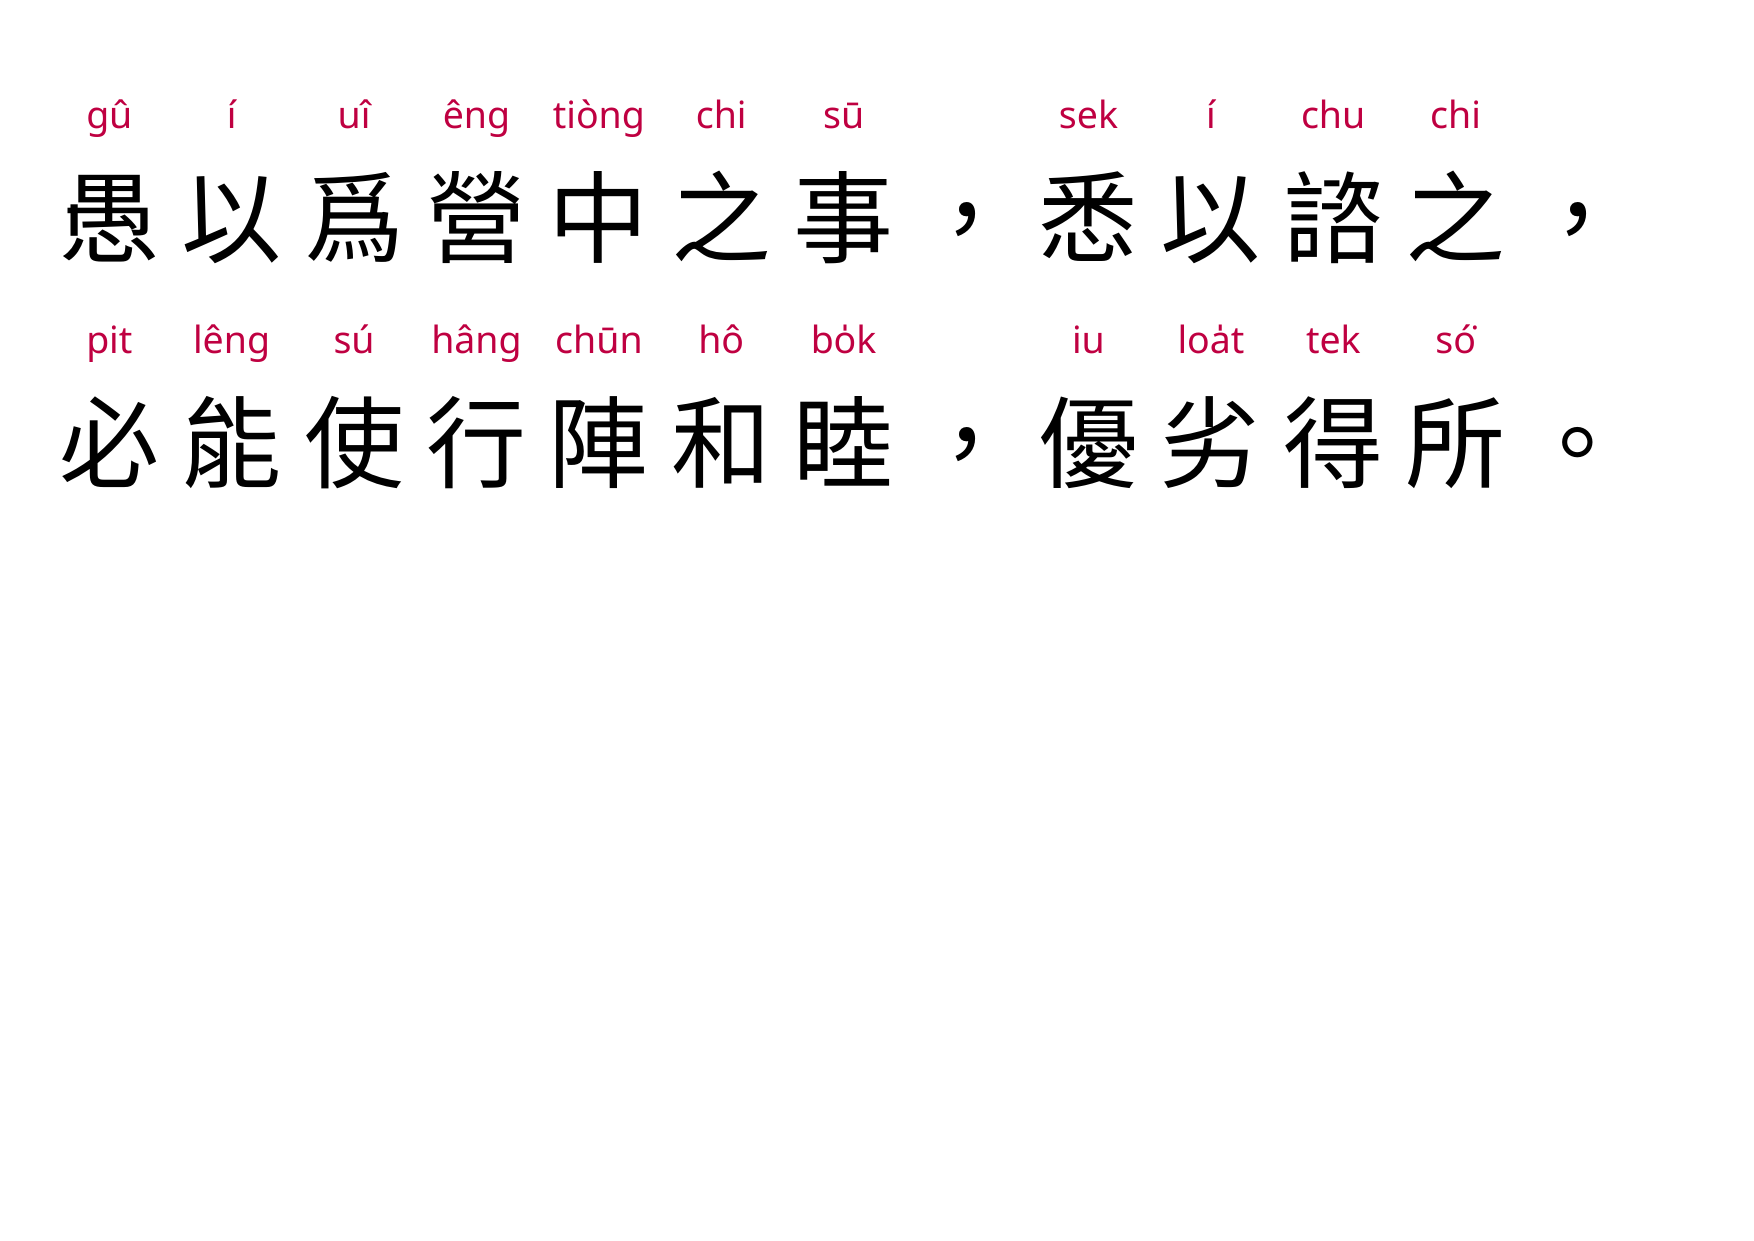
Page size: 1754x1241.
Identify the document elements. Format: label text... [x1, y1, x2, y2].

text 愚gû 以í 爲uî 營êng 中tiòng 之chi 事sū ， 悉sek 以í 諮chu 之chi ， 必pit 能lêng 使sú 行hâng 陣chūn 和hô 睦bo̍k ， 優iu 劣loa̍t 得tek 所só͘ 。 [59, 88, 1695, 509]
